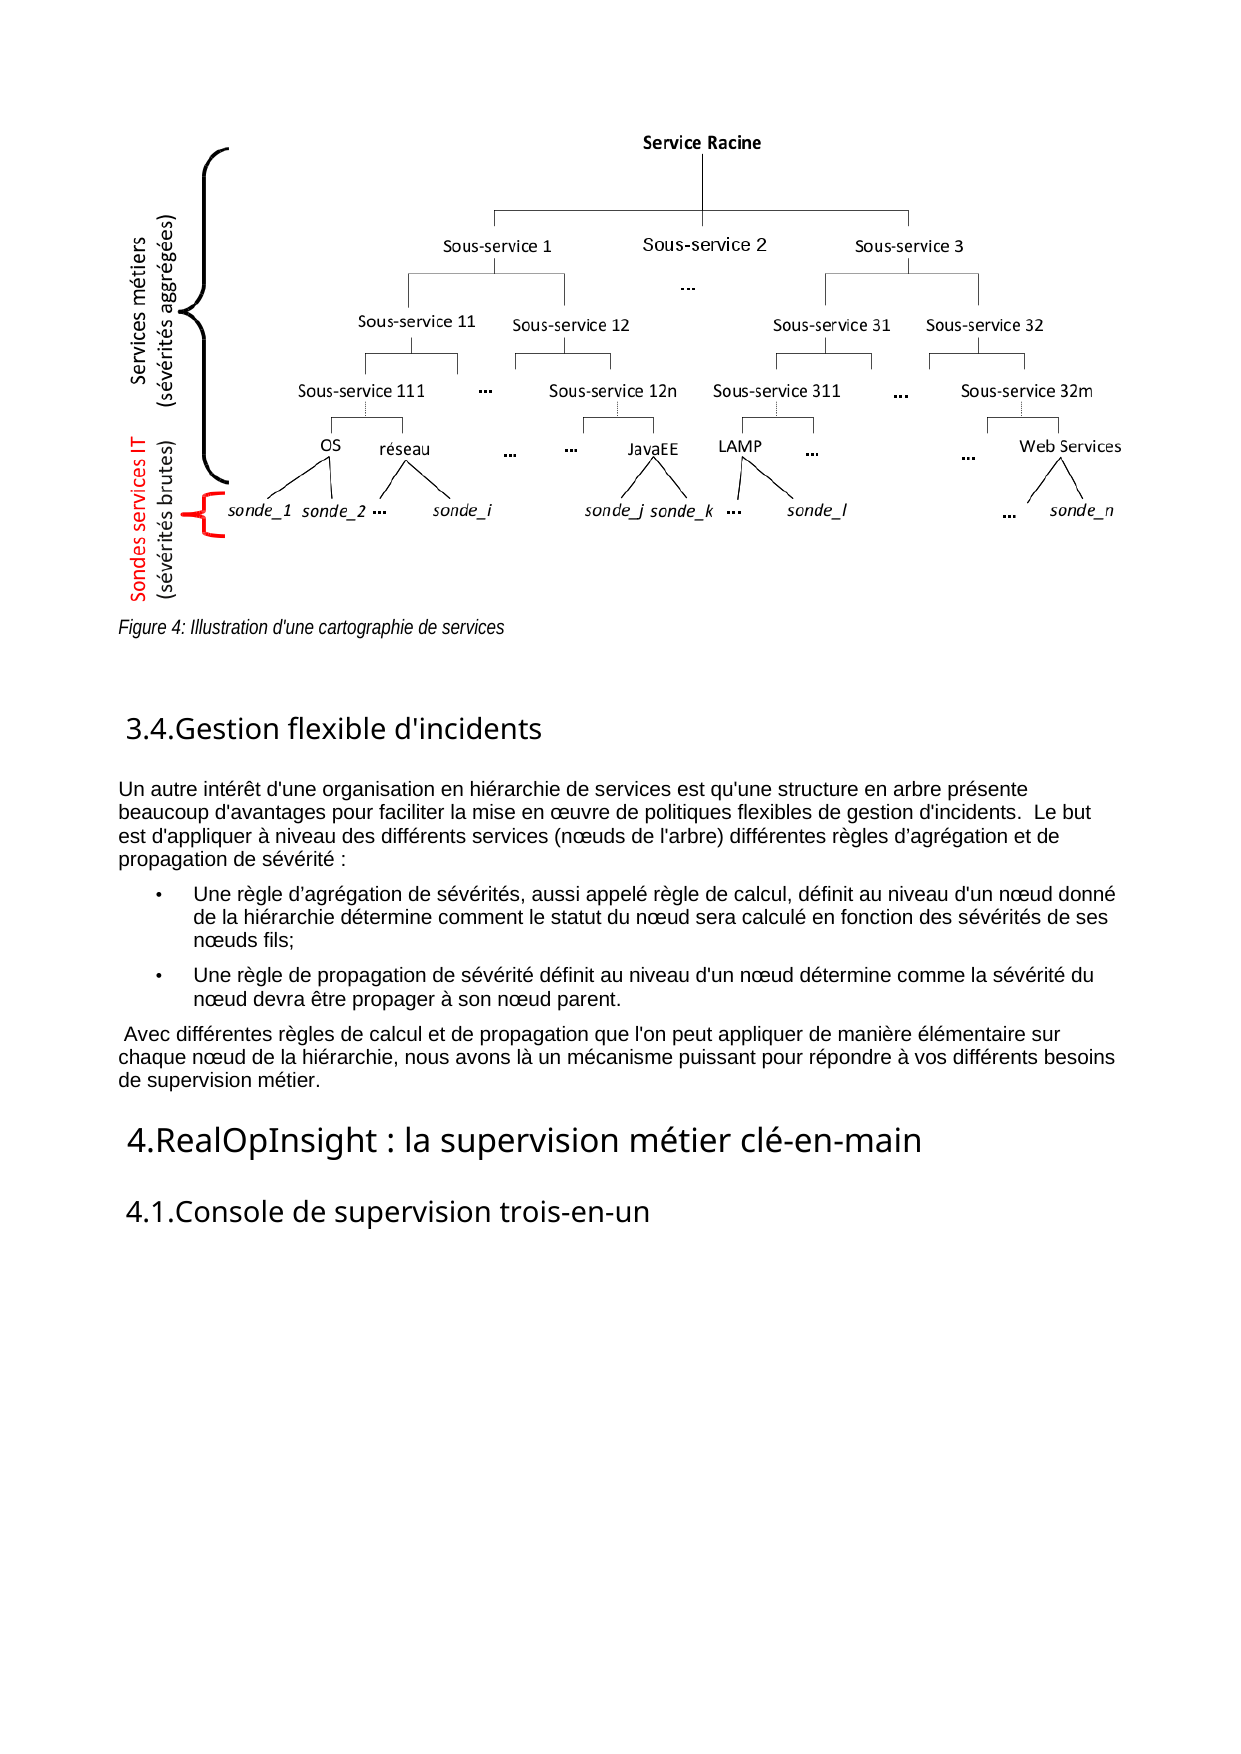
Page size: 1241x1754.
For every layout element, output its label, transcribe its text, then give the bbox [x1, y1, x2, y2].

text Avec différentes règles de calcul et de propagation que l'on peut appliquer de manière élémentaire sur chaque nœud de la hiérarchie, nous avons là un mécanisme puissant pour répondre à vos différents besoins de supervision métier. [118, 1022, 1122, 1092]
picture [118, 118, 1122, 616]
subtitle RealOpInsight : la supervision métier clé-en-main [118, 1117, 1122, 1162]
subtitle Console de supervision trois-en-un [118, 1192, 1122, 1231]
text Figure 4: Illustration d'une cartographie de services [118, 616, 1122, 639]
list Une règle d’agrégation de sévérités, aussi appelé règle de calcul, définit au niveau d'un nœud donné de la hiérarchie détermine comment le statut du nœud sera calculé en fonction des sévérités de ses nœuds fils; [156, 882, 1122, 952]
text Un autre intérêt d'une organisation en hiérarchie de services est qu'une structure en arbre présente beaucoup d'avantages pour faciliter la mise en œuvre de politiques flexibles de gestion d'incidents. Le but est d'appliquer à niveau des différents services (nœuds de l'arbre) différentes règles d’agrégation et de propagation de sévérité : [118, 778, 1122, 871]
list Une règle de propagation de sévérité définit au niveau d'un nœud détermine comme la sévérité du nœud devra être propager à son nœud parent. [156, 964, 1122, 1010]
subtitle Gestion flexible d'incidents [118, 708, 1122, 748]
